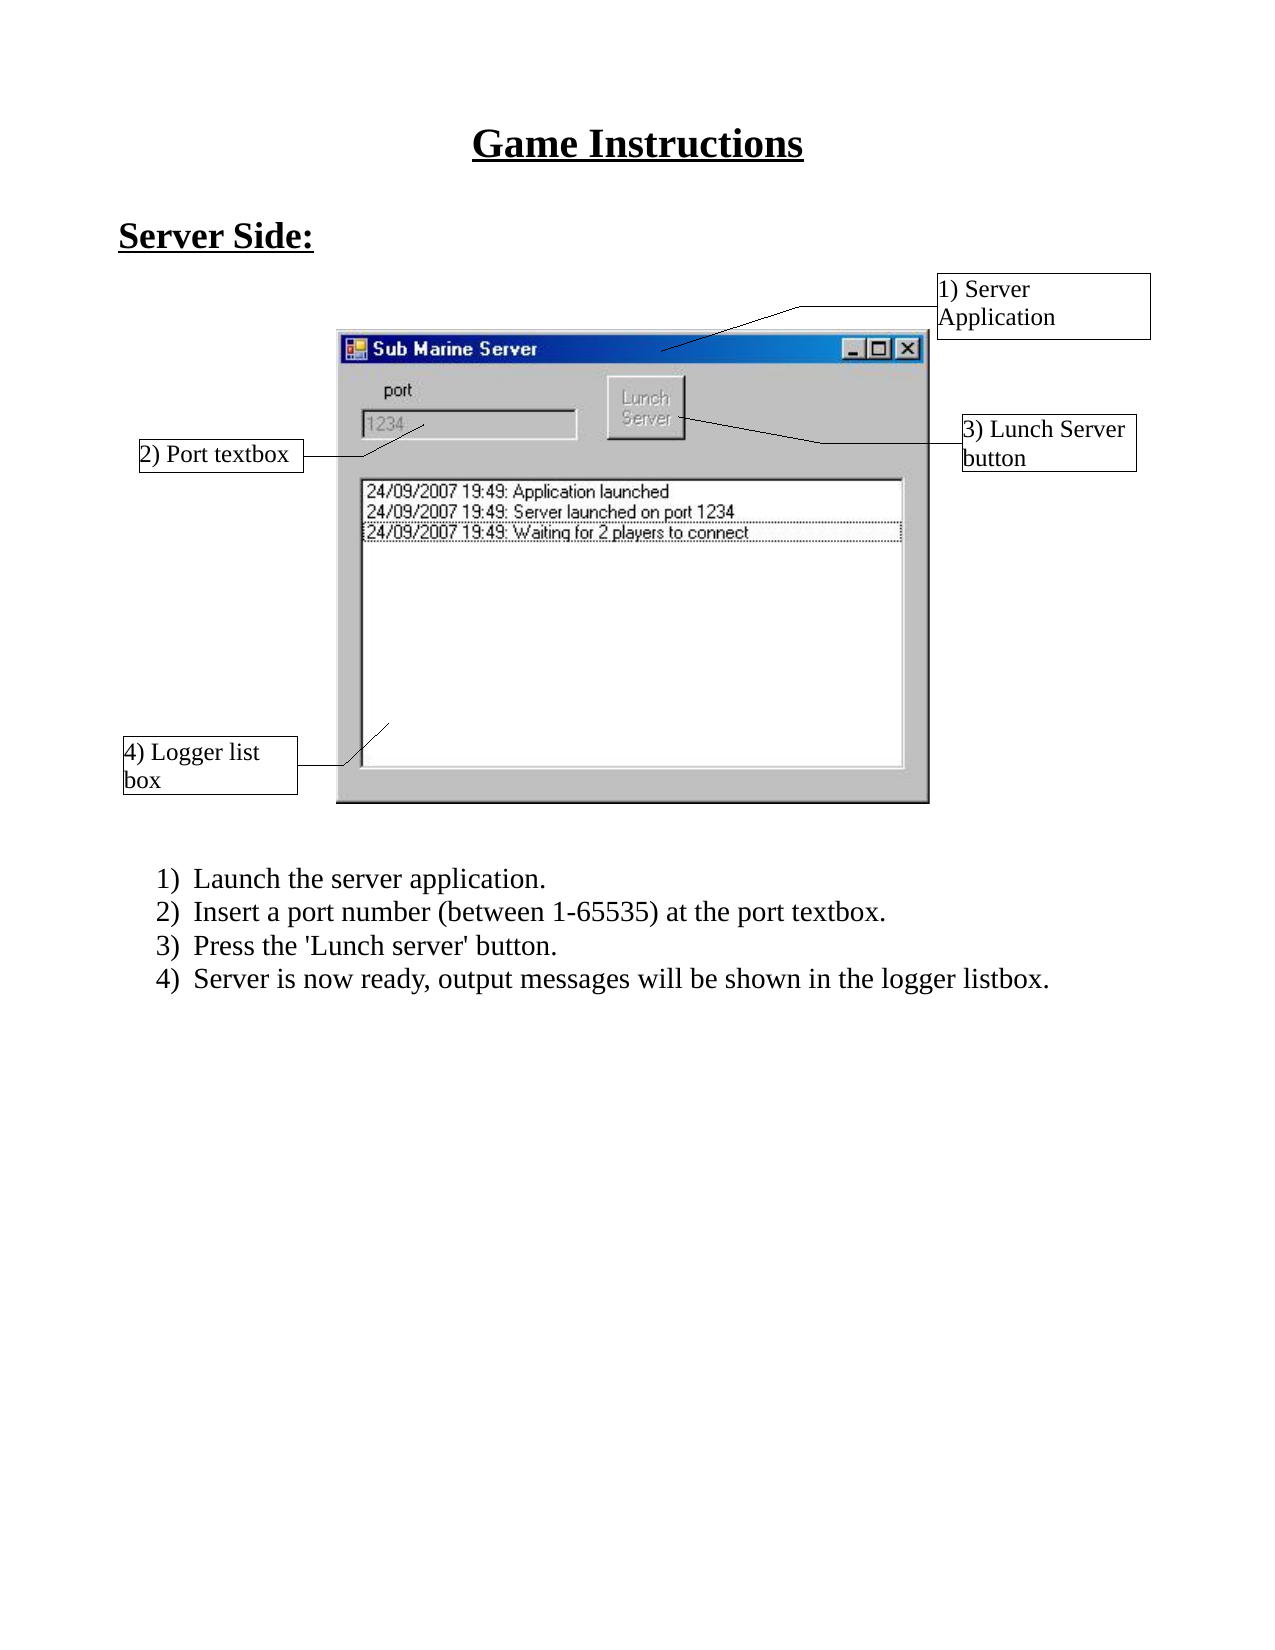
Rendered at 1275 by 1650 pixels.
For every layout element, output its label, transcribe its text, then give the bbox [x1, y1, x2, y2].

text Server Side: [118, 214, 1157, 257]
list Launch the server application. [156, 861, 1157, 894]
text Game Instructions [118, 118, 1157, 166]
picture [336, 329, 930, 804]
list Insert a port number (between 1-65535) at the port textbox. [156, 894, 1157, 928]
list Press the 'Lunch server' button. [156, 928, 1157, 961]
list Server is now ready, output messages will be shown in the logger listbox. [156, 961, 1157, 995]
